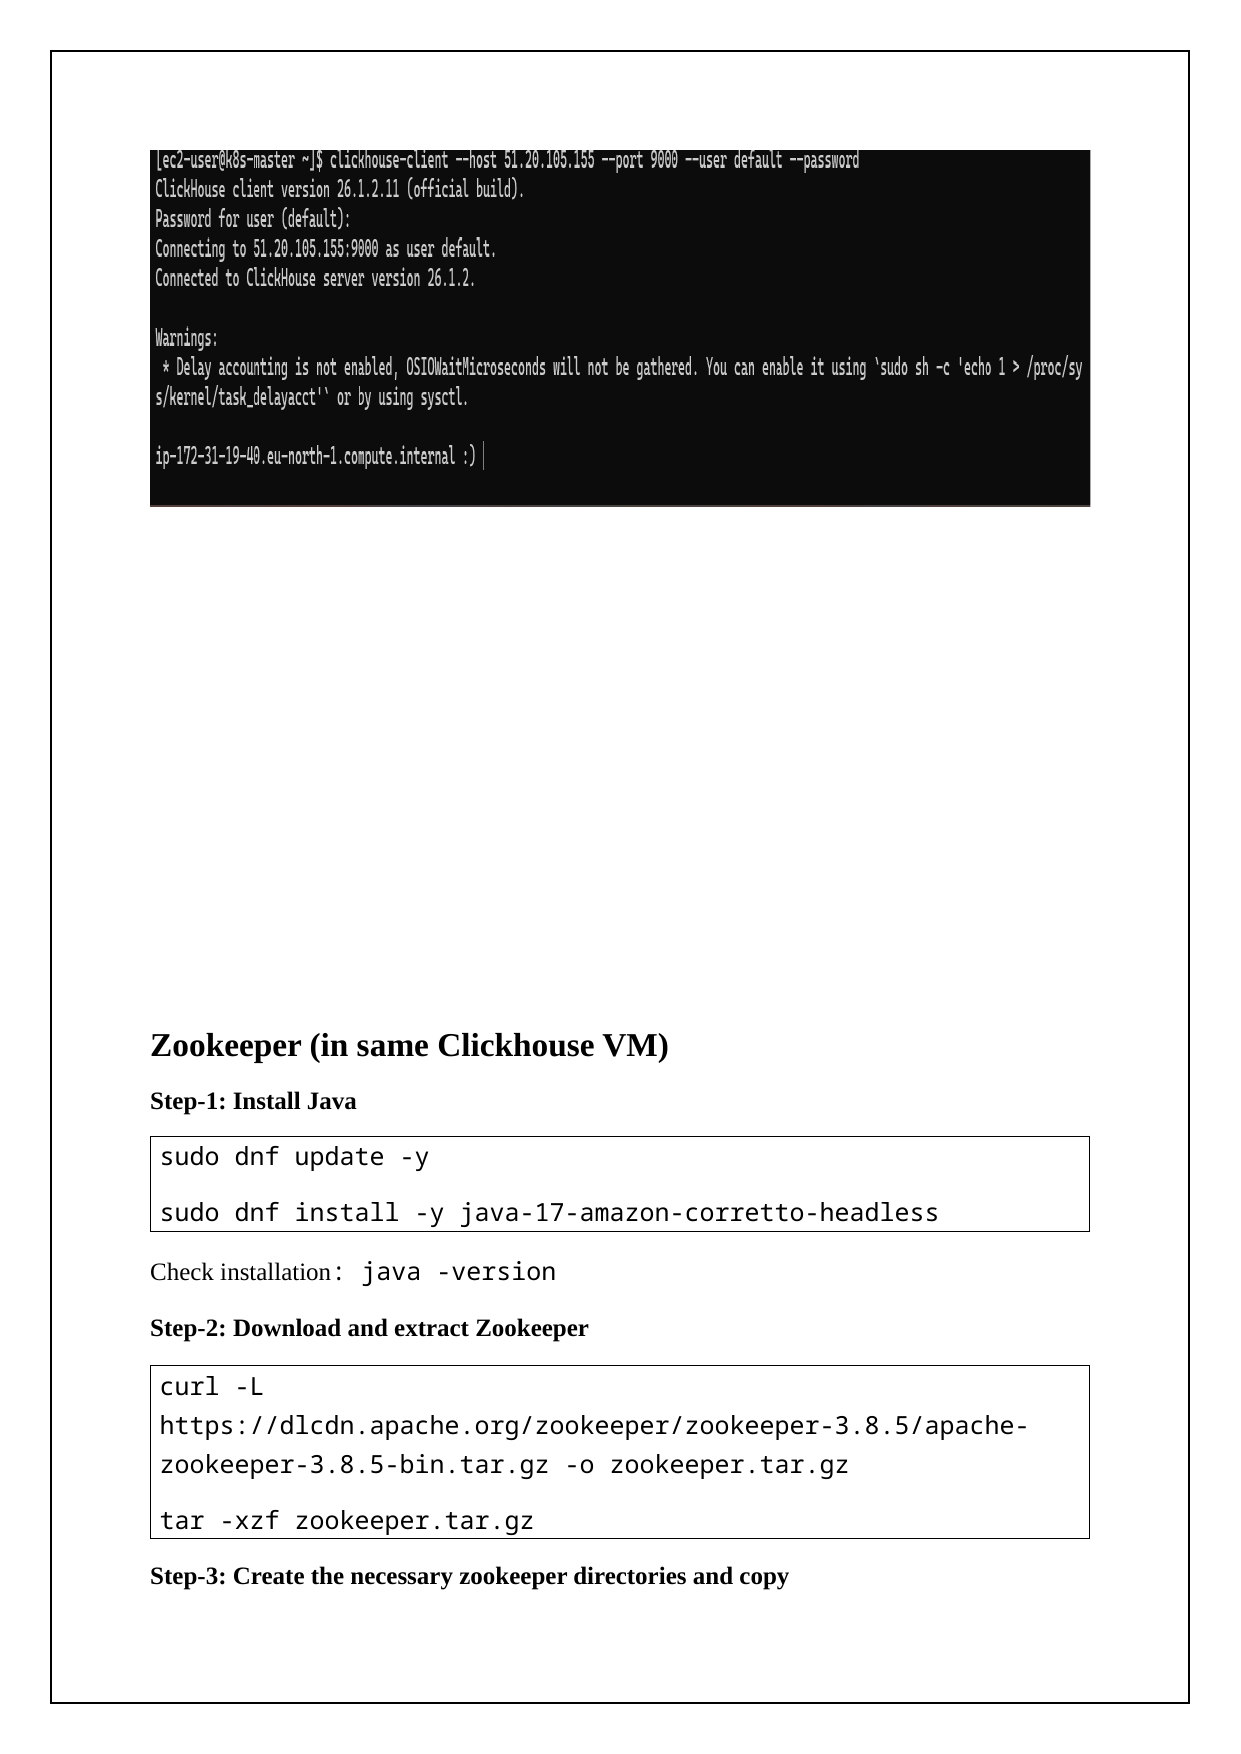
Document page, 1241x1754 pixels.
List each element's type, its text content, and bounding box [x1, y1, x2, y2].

text curl -L https://dlcdn.apache.org/zookeeper/zookeeper-3.8.5/apache-zookeeper-3.8.5-bin.tar.gz -o zookeeper.tar.gz [151, 1366, 1089, 1481]
text sudo dnf install -y java-17-amazon-corretto-headless [151, 1191, 1089, 1231]
text tar -xzf zookeeper.tar.gz [151, 1499, 1089, 1538]
text Zookeeper (in same Clickhouse VM) [150, 1025, 1090, 1063]
text Step-1: Install Java [150, 1086, 1090, 1114]
text Check installation: java -version [150, 1253, 1090, 1287]
text Step-3: Create the necessary zookeeper directories and copy [150, 1561, 1090, 1590]
text Step-2: Download and extract Zookeeper [150, 1309, 1090, 1343]
text sudo dnf update -y [151, 1137, 1089, 1173]
